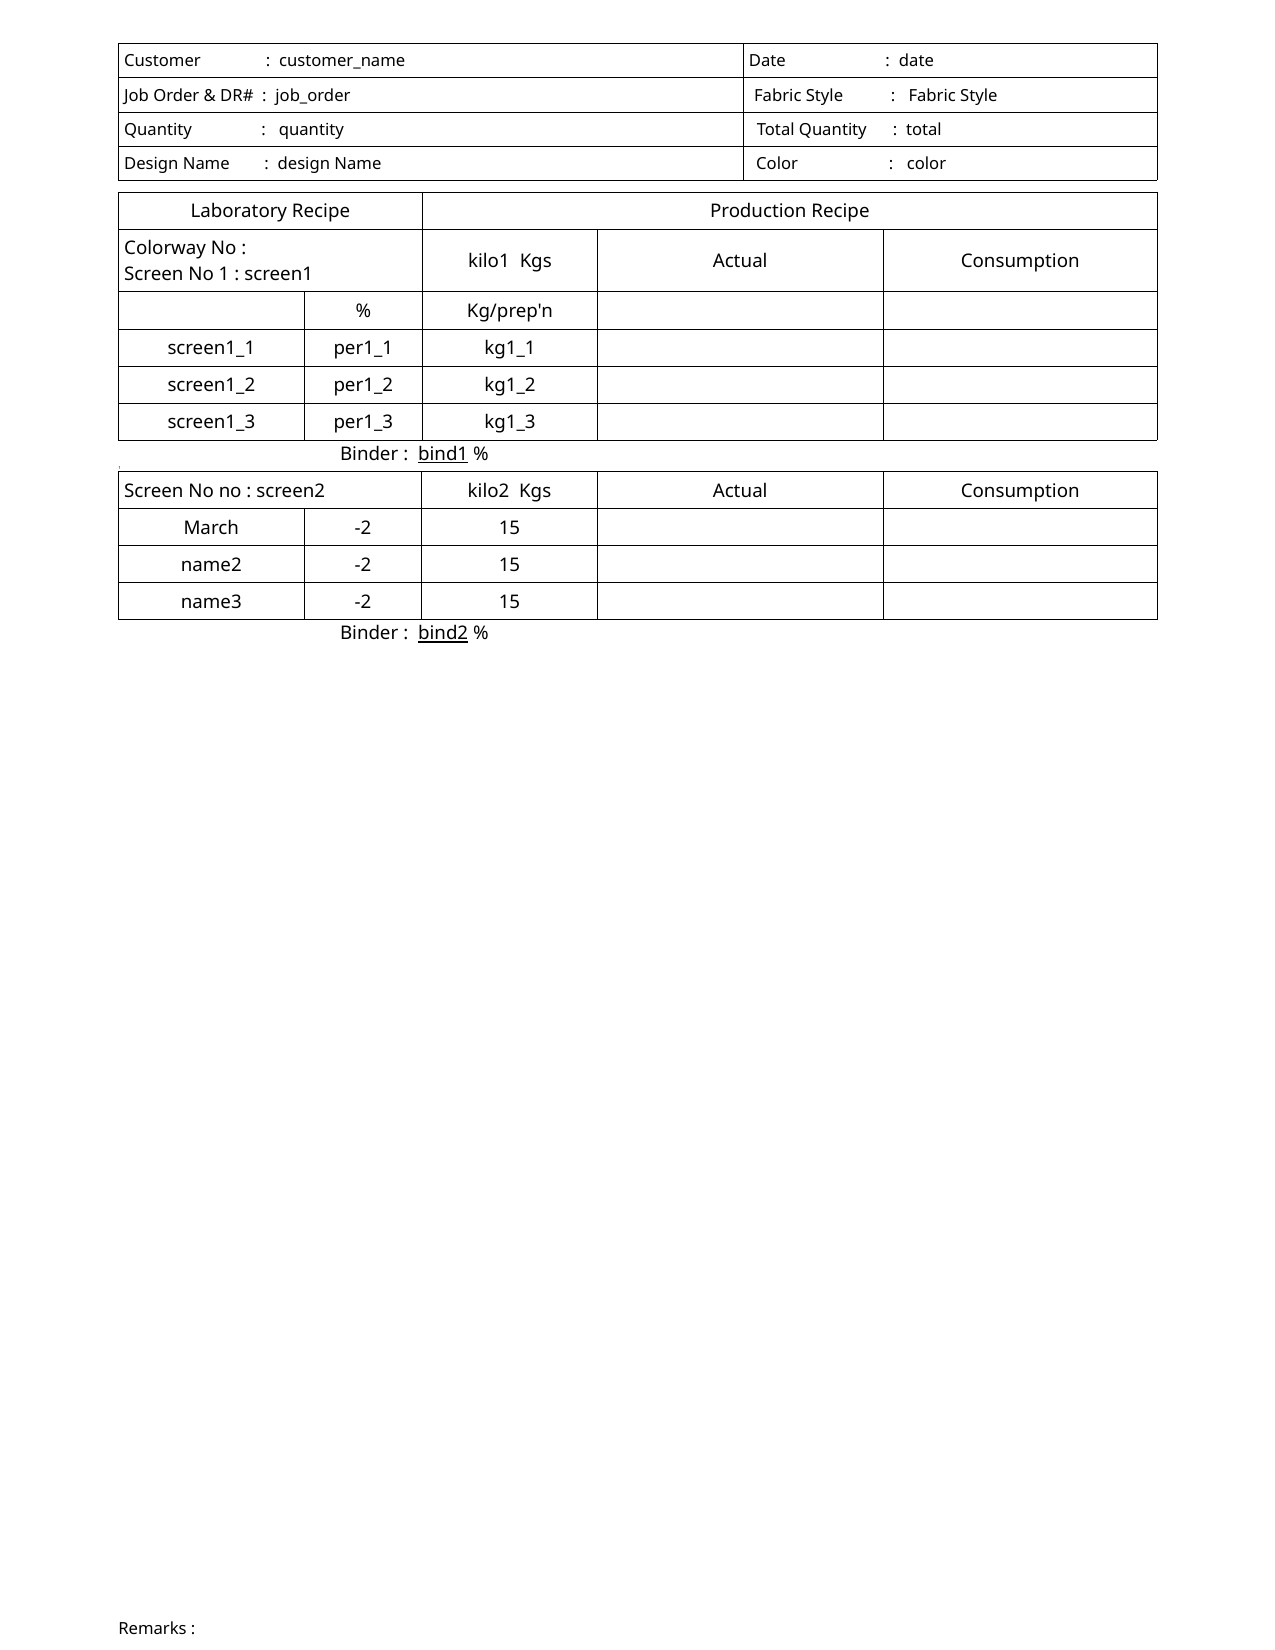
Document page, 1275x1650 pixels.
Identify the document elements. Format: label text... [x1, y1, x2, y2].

table_cell name3 [119, 583, 304, 619]
table_cell kg1_2 [423, 367, 597, 403]
table_cell [598, 546, 883, 582]
table_cell screen1_3 [119, 404, 304, 440]
table_cell Job Order & DR# : job_order [119, 78, 743, 112]
table_header Production Recipe [423, 193, 1157, 229]
table_cell 15 [422, 583, 597, 619]
table_cell per1_2 [305, 367, 422, 403]
table_cell [884, 404, 1157, 440]
table_cell Color : color [744, 147, 1157, 180]
table_cell [598, 330, 883, 366]
table_cell [884, 367, 1157, 403]
table_cell -2 [305, 509, 421, 545]
table_cell -2 [305, 583, 421, 619]
table_header Date : date [744, 44, 1157, 77]
table_header kilo2 Kgs [422, 472, 597, 508]
table_cell [598, 404, 883, 440]
table_cell Fabric Style : Fabric Style [744, 78, 1157, 112]
table_cell screen1_2 [119, 367, 304, 403]
table_cell [598, 509, 883, 545]
table_cell [884, 330, 1157, 366]
table_cell per1_3 [305, 404, 422, 440]
table_cell kilo1 Kgs [423, 230, 597, 291]
table_cell name2 [119, 546, 304, 582]
table_cell Quantity : quantity [119, 113, 743, 146]
table_cell per1_1 [305, 330, 422, 366]
table_cell [598, 583, 883, 619]
text <forEach items="print" var="m" element="section"/>1 [118, 465, 1157, 471]
text Binder : bind1 % [118, 441, 1157, 465]
table_cell screen1_1 [119, 330, 304, 366]
table_cell [884, 292, 1157, 328]
table_cell Total Quantity : total [744, 113, 1157, 146]
table_header Actual [598, 472, 883, 508]
table_cell 15 [422, 546, 597, 582]
table_header Screen No no : screen2 [119, 472, 421, 508]
table_header Customer : customer_name [119, 44, 743, 77]
table_cell % [305, 292, 422, 328]
table_cell March [119, 509, 304, 545]
text Binder : bind2 % [118, 620, 1157, 645]
table_cell [884, 509, 1157, 545]
table_cell kg1_1 [423, 330, 597, 366]
table_cell Consumption [884, 230, 1157, 291]
table_header Consumption [884, 472, 1157, 508]
table_cell Design Name : design Name [119, 147, 743, 180]
table_cell -2 [305, 546, 421, 582]
table_cell Kg/prep'n [423, 292, 597, 328]
table_cell [598, 367, 883, 403]
table_cell [119, 292, 304, 328]
table_cell kg1_3 [423, 404, 597, 440]
table_header Laboratory Recipe [119, 193, 422, 229]
table_cell 15 [422, 509, 597, 545]
table_cell [884, 583, 1157, 619]
table_cell Actual [598, 230, 883, 291]
table_cell Colorway No : Screen No 1 : screen1 [119, 230, 422, 291]
table_cell [884, 546, 1157, 582]
table_cell [598, 292, 883, 328]
